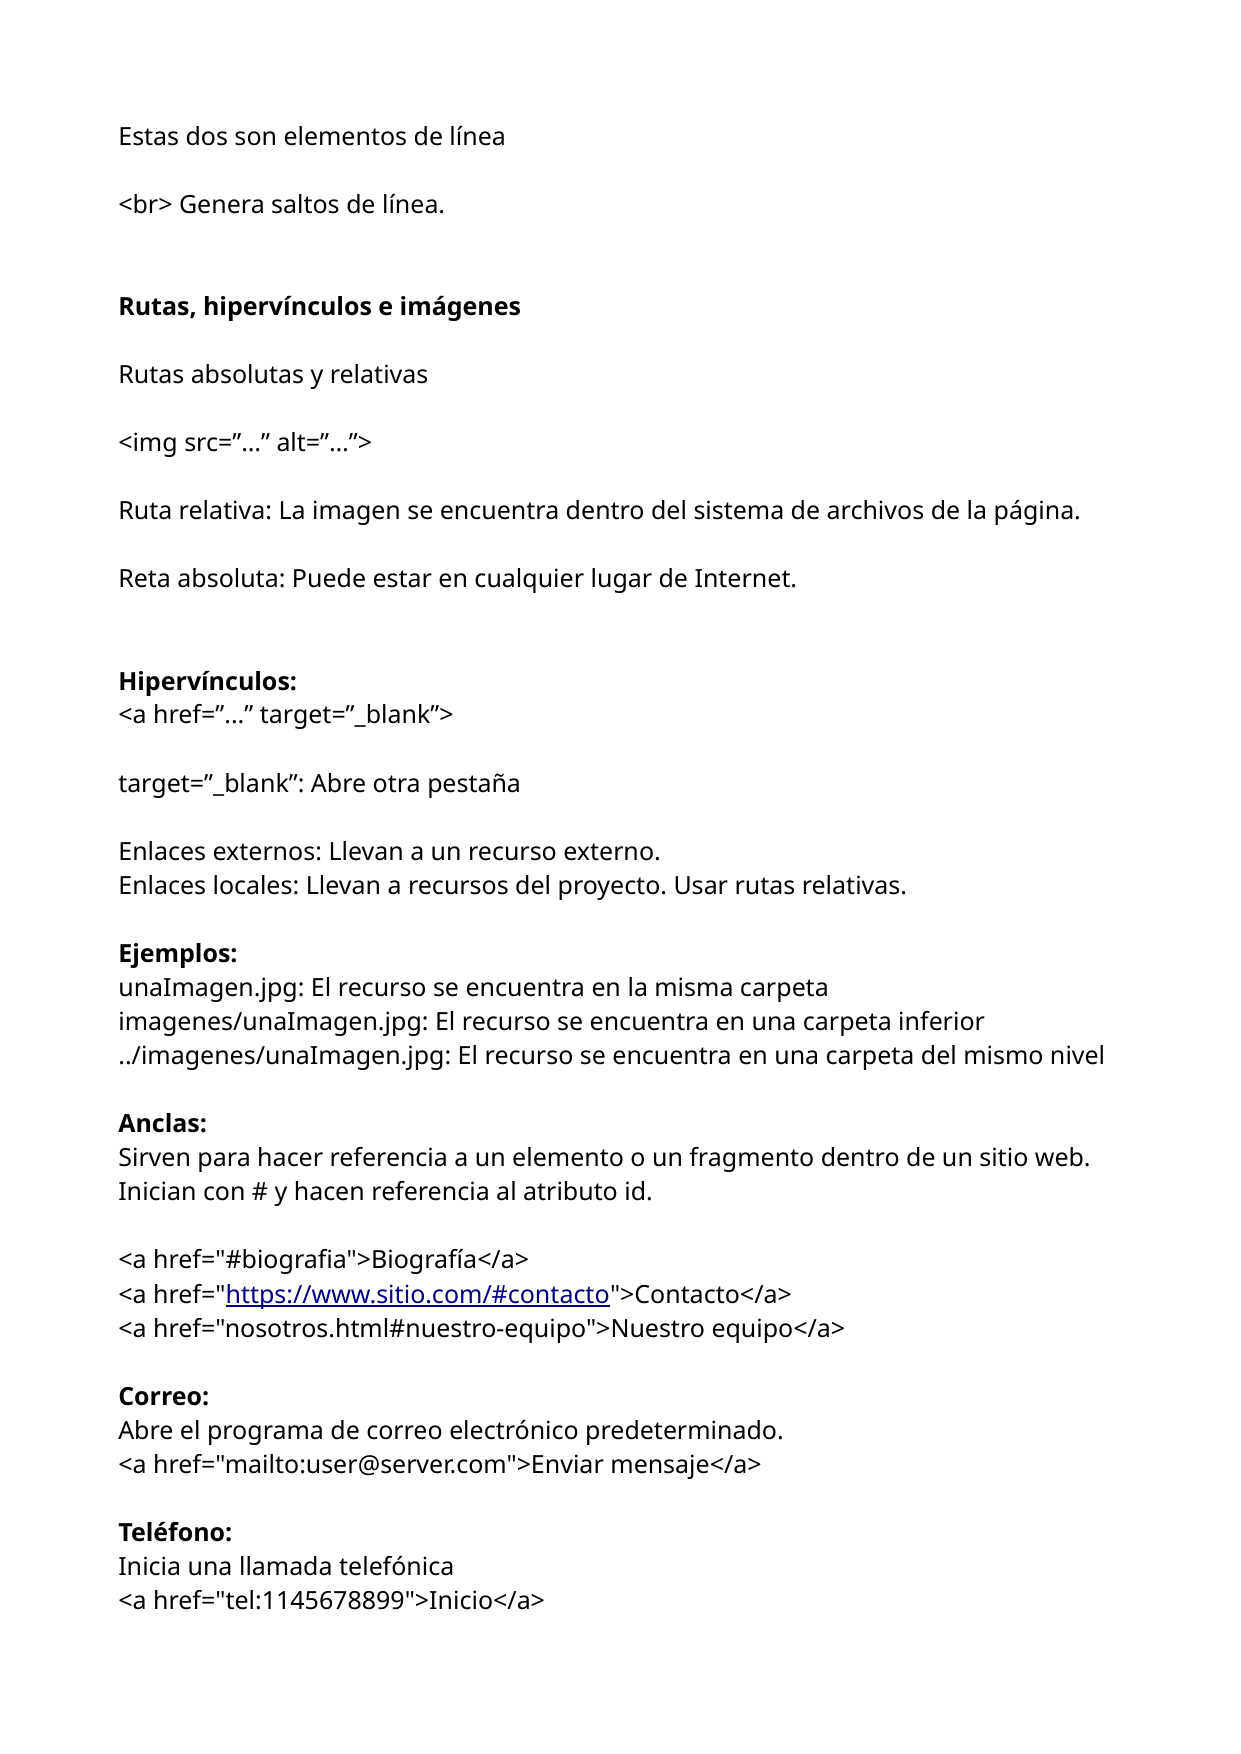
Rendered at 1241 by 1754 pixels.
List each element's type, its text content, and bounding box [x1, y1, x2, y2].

text <a href="#biografia">Biografía</a> [118, 1242, 1122, 1276]
text Rutas absolutas y relativas [118, 357, 1122, 391]
text <a href="nosotros.html#nuestro-equipo">Nuestro equipo</a> [118, 1310, 1122, 1344]
text target=”_blank”: Abre otra pestaña [118, 765, 1122, 799]
text <a href="tel:1145678899">Inicio</a> [118, 1583, 1122, 1617]
text <a href="mailto:user@server.com">Enviar mensaje</a> [118, 1447, 1122, 1481]
text Teléfono: [118, 1515, 1122, 1549]
text <br> Genera saltos de línea. [118, 186, 1122, 220]
text Hipervínculos: [118, 663, 1122, 697]
text ../imagenes/unaImagen.jpg: El recurso se encuentra en una carpeta del mismo nivel [118, 1038, 1122, 1072]
text Ejemplos: [118, 936, 1122, 970]
text Correo: [118, 1378, 1122, 1412]
text <a href="https://www.sitio.com/#contacto">Contacto</a> [118, 1276, 1122, 1310]
text Estas dos son elementos de línea [118, 118, 1122, 152]
text unaImagen.jpg: El recurso se encuentra en la misma carpeta [118, 970, 1122, 1004]
text <a href=”...” target=”_blank”> [118, 697, 1122, 731]
text Ruta relativa: La imagen se encuentra dentro del sistema de archivos de la página. [118, 493, 1122, 527]
text imagenes/unaImagen.jpg: El recurso se encuentra en una carpeta inferior [118, 1004, 1122, 1038]
text Enlaces locales: Llevan a recursos del proyecto. Usar rutas relativas. [118, 867, 1122, 902]
text Enlaces externos: Llevan a un recurso externo. [118, 833, 1122, 867]
text <img src=”…” alt=”…”> [118, 425, 1122, 459]
text Rutas, hipervínculos e imágenes [118, 288, 1122, 322]
text Anclas: [118, 1106, 1122, 1140]
text Abre el programa de correo electrónico predeterminado. [118, 1412, 1122, 1447]
text Reta absoluta: Puede estar en cualquier lugar de Internet. [118, 561, 1122, 595]
text Inicia una llamada telefónica [118, 1549, 1122, 1583]
text Sirven para hacer referencia a un elemento o un fragmento dentro de un sitio web. Inician con # y hacen referencia al atributo id. [118, 1140, 1122, 1208]
